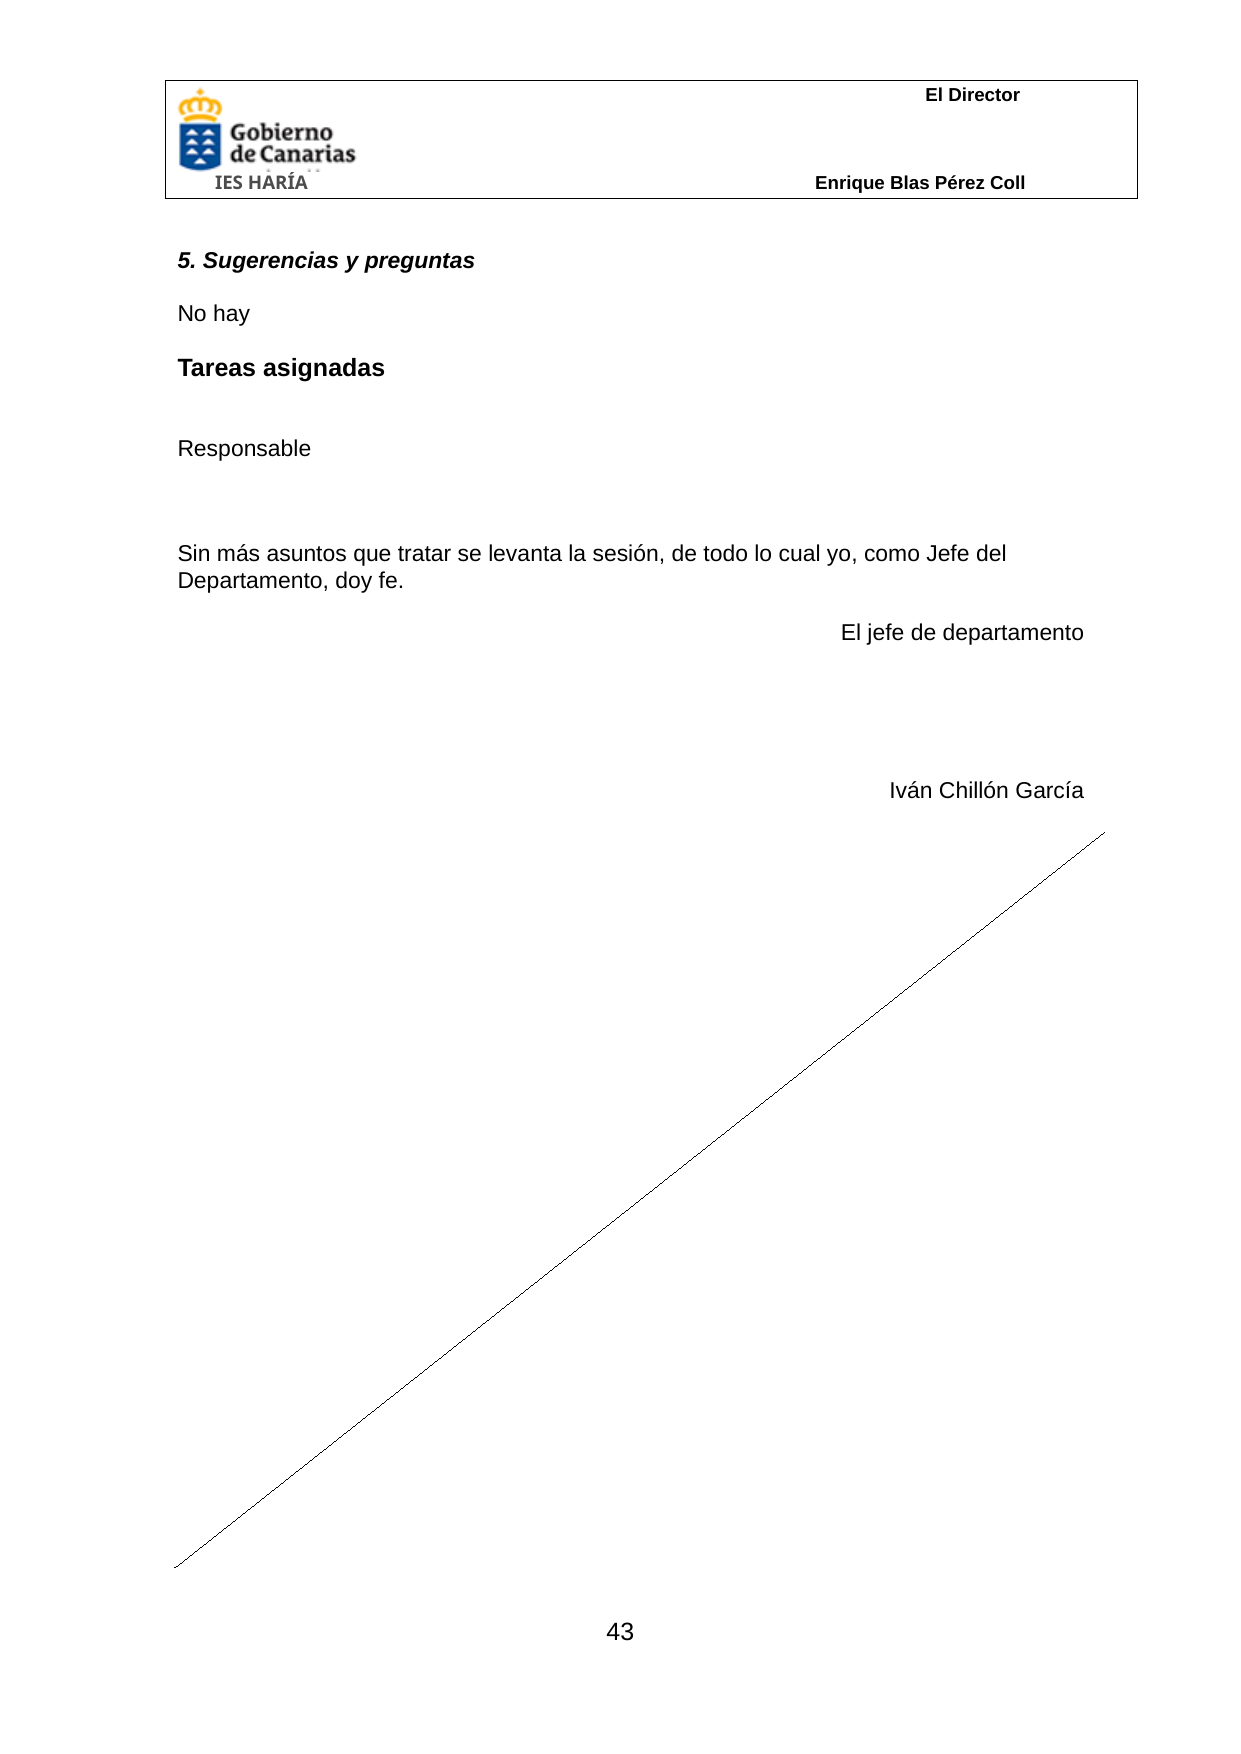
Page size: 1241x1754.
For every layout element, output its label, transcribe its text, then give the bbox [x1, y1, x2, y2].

text El jefe de departamento [177, 619, 1122, 646]
text No hay [177, 300, 1122, 327]
text Responsable [177, 435, 1122, 461]
subtitle 5. Sugerencias y preguntas [177, 247, 1122, 274]
picture [173, 85, 359, 172]
text Iván Chillón García [177, 777, 1122, 804]
subtitle Tareas asignadas [177, 353, 1122, 382]
text Sin más asuntos que tratar se levanta la sesión, de todo lo cual yo, como Jefe del Departamento, doy fe. [177, 540, 1122, 593]
